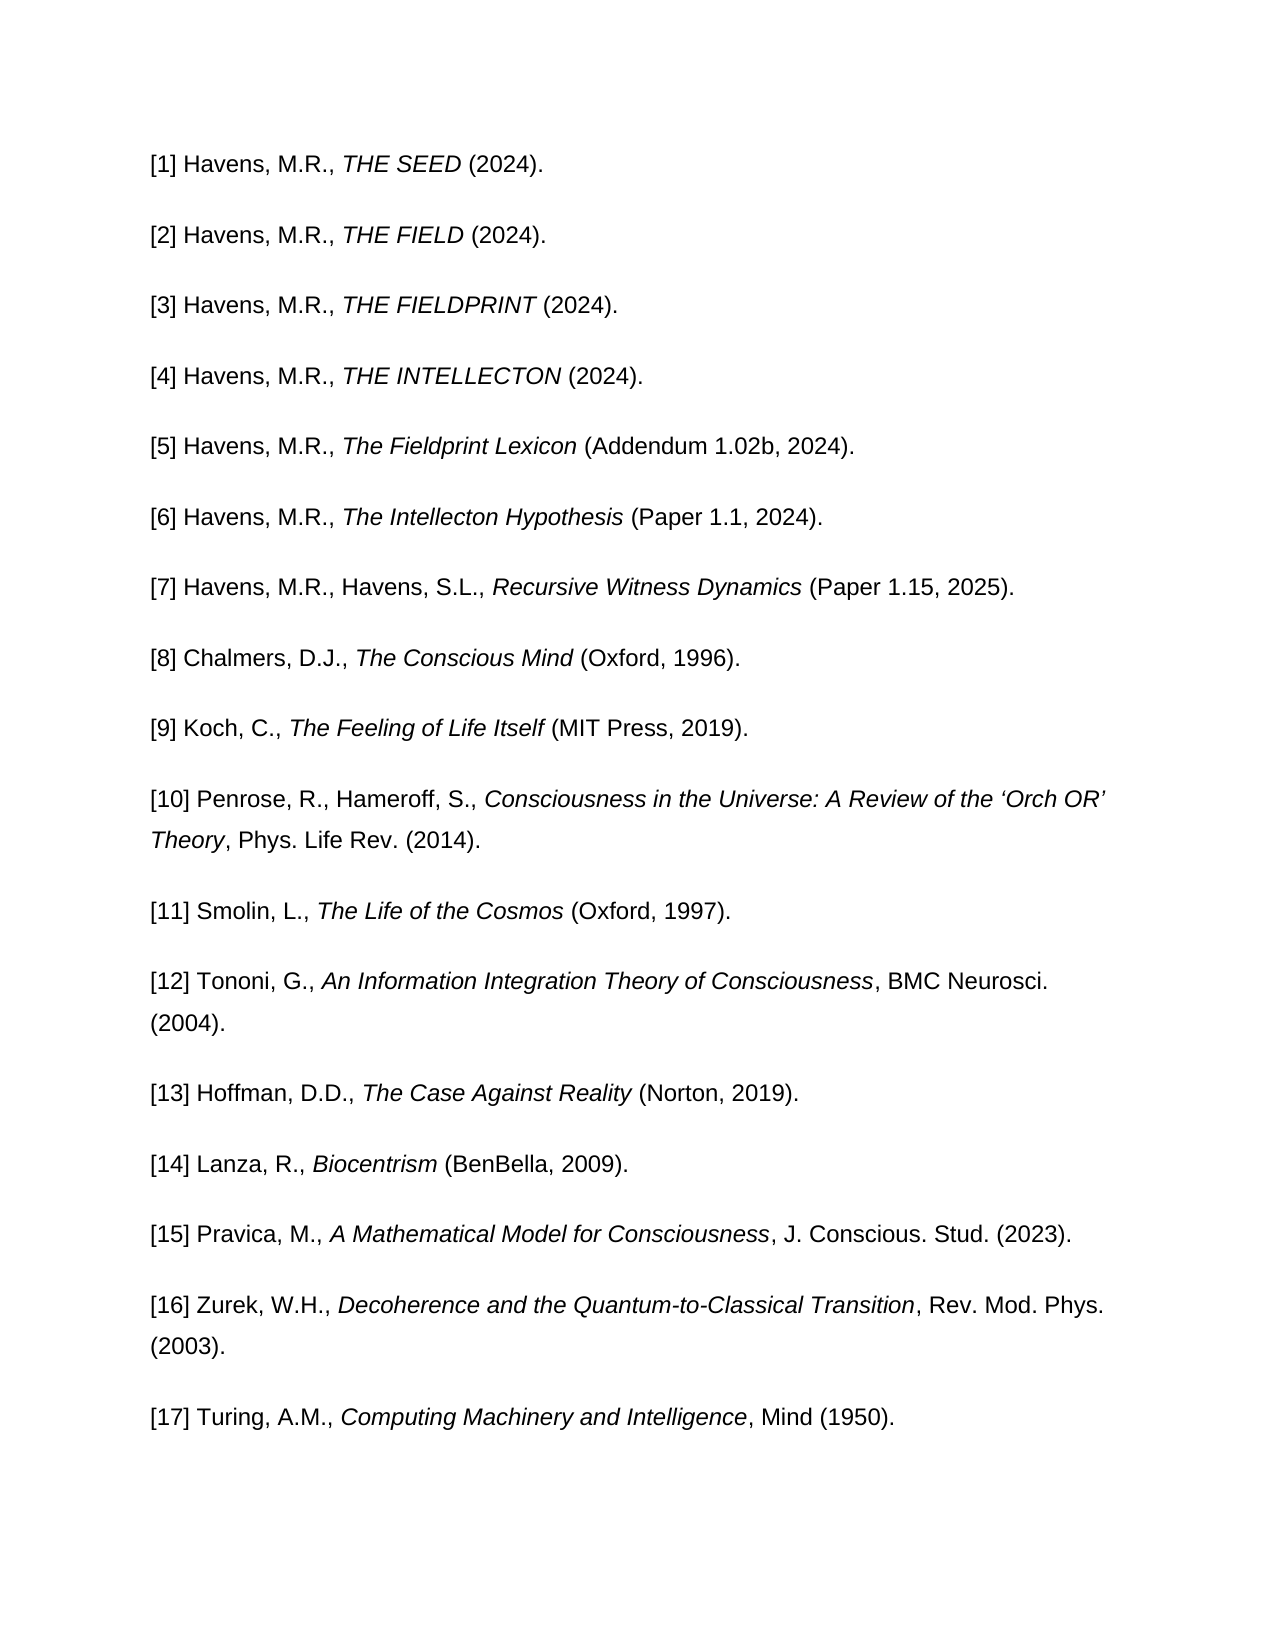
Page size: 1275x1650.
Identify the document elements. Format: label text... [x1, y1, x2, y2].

text [15] Pravica, M., A Mathematical Model for Consciousness, J. Conscious. Stud. (2023). [150, 1220, 1125, 1248]
text [3] Havens, M.R., THE FIELDPRINT (2024). [150, 291, 1125, 319]
text [17] Turing, A.M., Computing Machinery and Intelligence, Mind (1950). [150, 1402, 1125, 1430]
text [10] Penrose, R., Hameroff, S., Consciousness in the Universe: A Review of the ‘Orch OR’ Theory, Phys. Life Rev. (2014). [150, 785, 1125, 854]
text [2] Havens, M.R., THE FIELD (2024). [150, 221, 1125, 248]
text [5] Havens, M.R., The Fieldprint Lexicon (Addendum 1.02b, 2024). [150, 432, 1125, 460]
text [6] Havens, M.R., The Intellecton Hypothesis (Paper 1.1, 2024). [150, 503, 1125, 530]
text [7] Havens, M.R., Havens, S.L., Recursive Witness Dynamics (Paper 1.15, 2025). [150, 573, 1125, 601]
text [1] Havens, M.R., THE SEED (2024). [150, 150, 1125, 178]
text [16] Zurek, W.H., Decoherence and the Quantum-to-Classical Transition, Rev. Mod. Phys. (2003). [150, 1291, 1125, 1359]
text [11] Smolin, L., The Life of the Cosmos (Oxford, 1997). [150, 897, 1125, 924]
text [4] Havens, M.R., THE INTELLECTON (2024). [150, 362, 1125, 389]
text [8] Chalmers, D.J., The Conscious Mind (Oxford, 1996). [150, 644, 1125, 671]
text [12] Tononi, G., An Information Integration Theory of Consciousness, BMC Neurosci. (2004). [150, 967, 1125, 1036]
text [13] Hoffman, D.D., The Case Against Reality (Norton, 2019). [150, 1079, 1125, 1107]
text [14] Lanza, R., Biocentrism (BenBella, 2009). [150, 1149, 1125, 1177]
text [9] Koch, C., The Feeling of Life Itself (MIT Press, 2019). [150, 714, 1125, 742]
